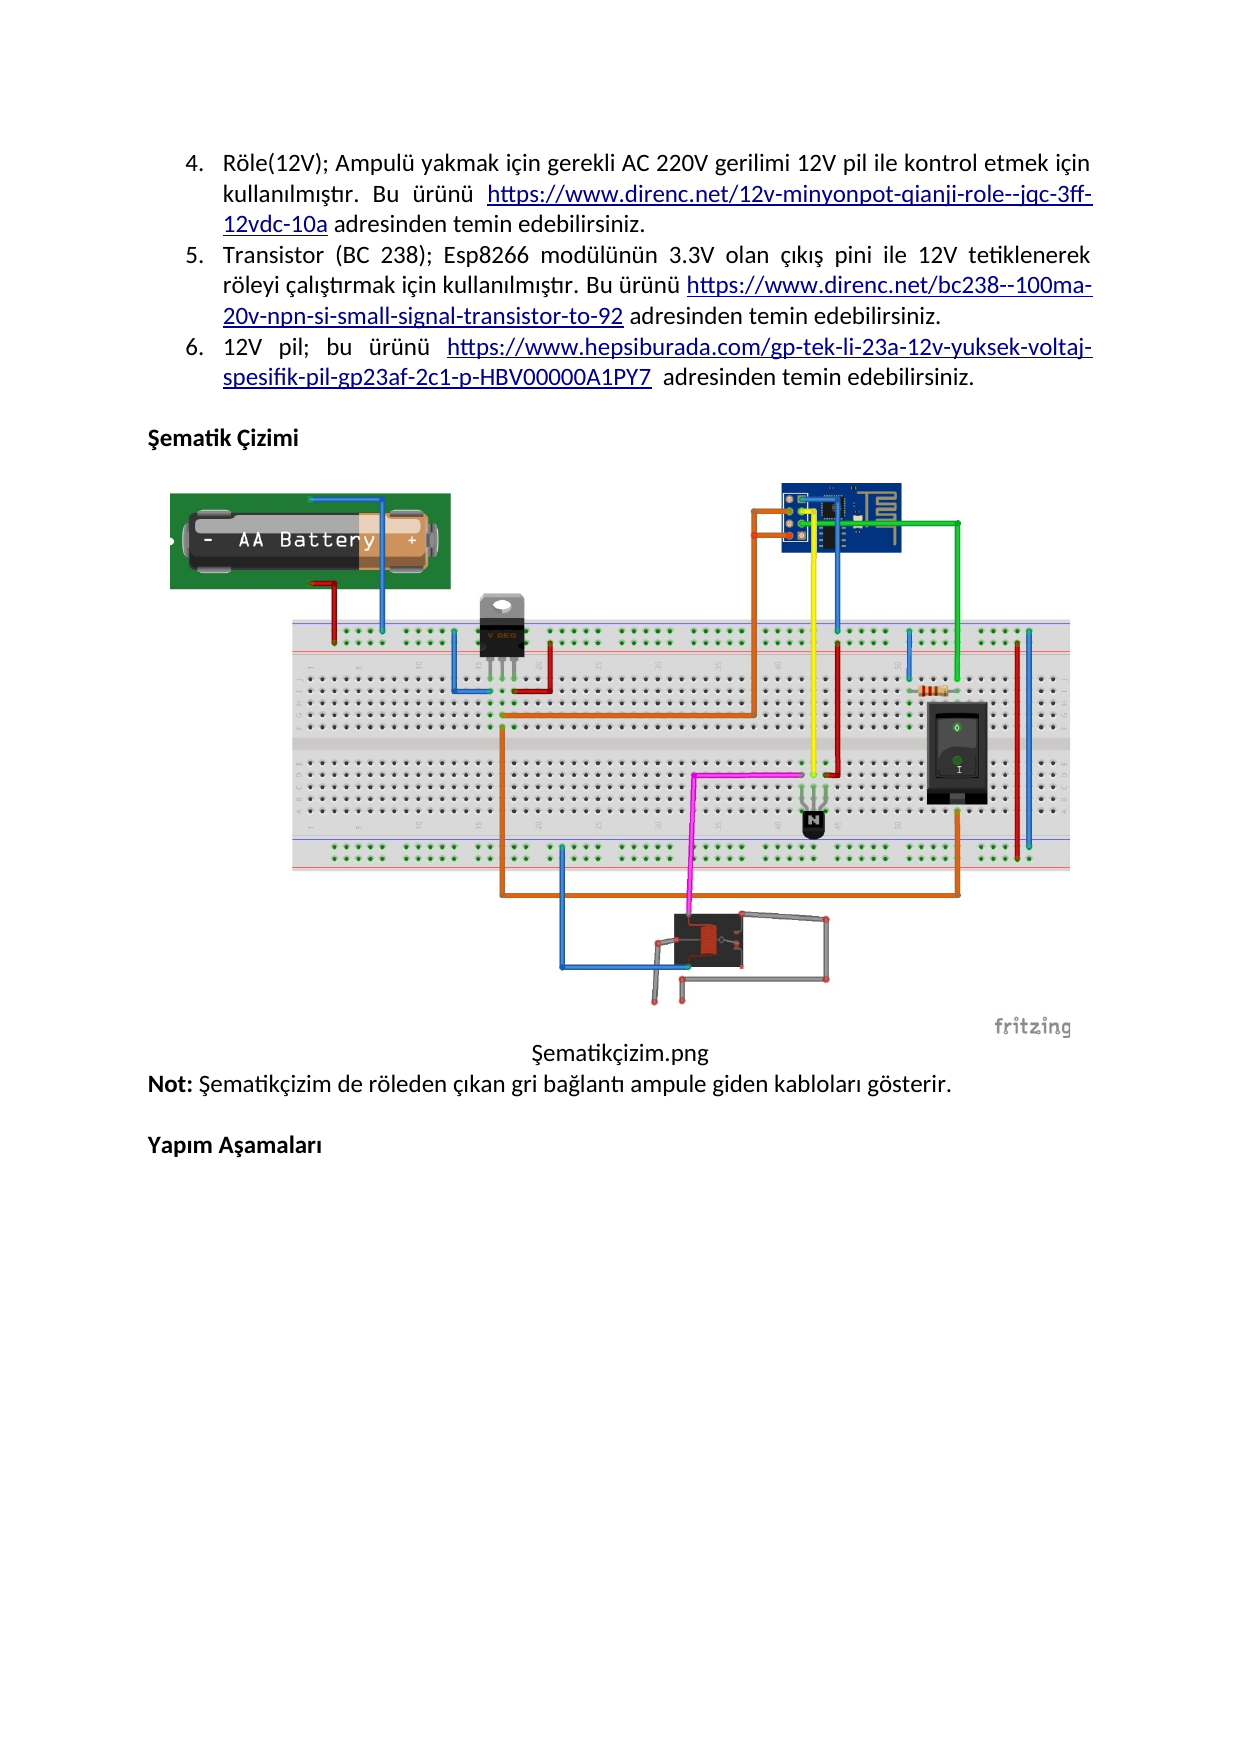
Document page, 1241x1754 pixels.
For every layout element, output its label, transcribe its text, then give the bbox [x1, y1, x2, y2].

text Şematik Çizimi [148, 422, 1093, 453]
list Röle(12V); Ampulü yakmak için gerekli AC 220V gerilimi 12V pil ile kontrol etmek için kullanılmıştır. Bu ürünü https://www.direnc.net/12v-minyonpot-qianji-role--jqc-3ff-12vdc-10a adresinden temin edebilirsiniz. [185, 148, 1093, 239]
text Şematikçizim.png [148, 1037, 1093, 1068]
list Transistor (BC 238); Esp8266 modülünün 3.3V olan çıkış pini ile 12V tetiklenerek röleyi çalıştırmak için kullanılmıştır. Bu ürünü https://www.direnc.net/bc238--100ma-20v-npn-si-small-signal-transistor-to-92 adresinden temin edebilirsiniz. [185, 239, 1093, 331]
text Not: Şematikçizim de röleden çıkan gri bağlantı ampule giden kabloları gösterir. [148, 1068, 1093, 1098]
list 12V pil; bu ürünü https://www.hepsiburada.com/gp-tek-li-23a-12v-yuksek-voltaj-spesifik-pil-gp23af-2c1-p-HBV00000A1PY7 adresinden temin edebilirsiniz. [185, 331, 1093, 392]
text Yapım Aşamaları [148, 1129, 1093, 1159]
